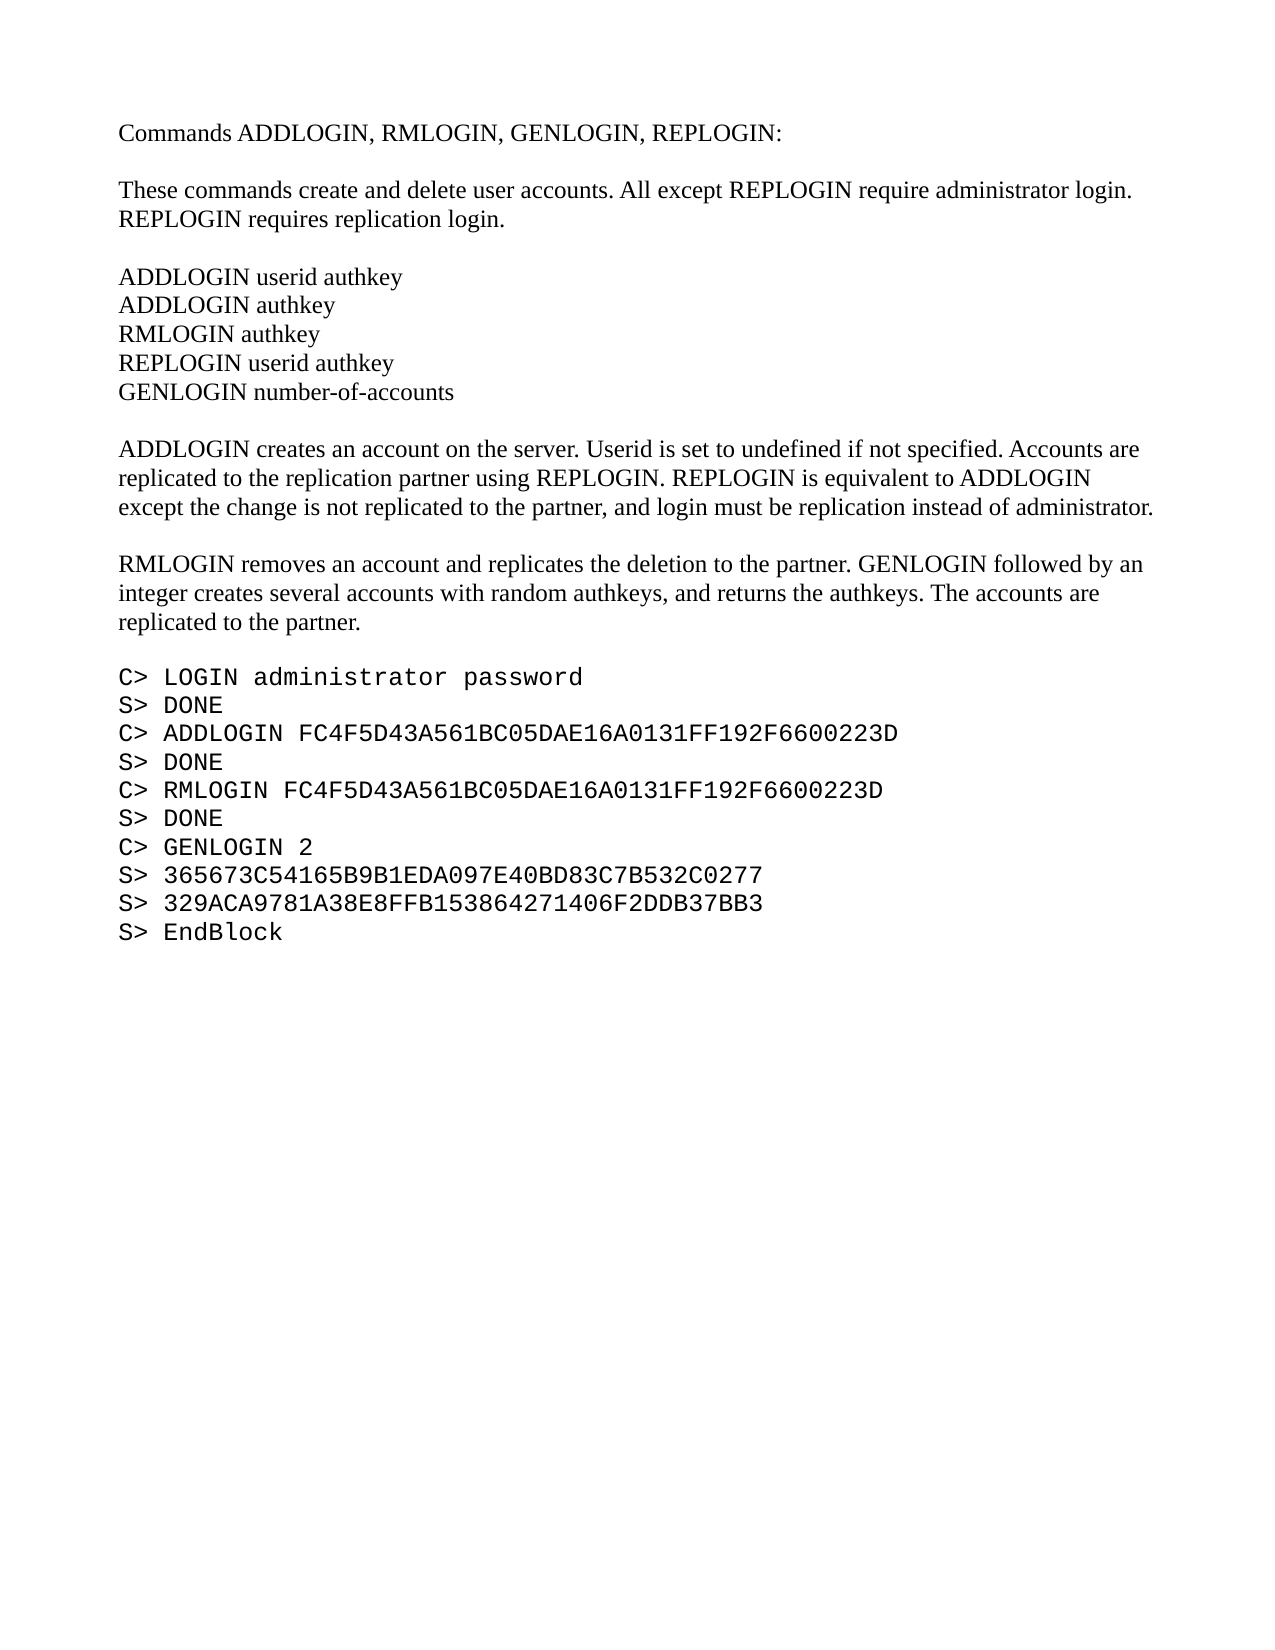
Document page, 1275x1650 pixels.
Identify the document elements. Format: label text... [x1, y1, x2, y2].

text GENLOGIN number-of-accounts [118, 377, 1157, 406]
text S> EndBlock [118, 919, 1157, 948]
text S> DONE [118, 749, 1157, 778]
text These commands create and delete user accounts. All except REPLOGIN require administrator login. REPLOGIN requires replication login. [118, 176, 1157, 233]
text ADDLOGIN userid authkey [118, 262, 1157, 291]
text RMLOGIN authkey [118, 319, 1157, 348]
text REPLOGIN userid authkey [118, 348, 1157, 377]
text ADDLOGIN authkey [118, 291, 1157, 319]
text S> DONE [118, 693, 1157, 721]
text C> RMLOGIN FC4F5D43A561BC05DAE16A0131FF192F6600223D [118, 778, 1157, 806]
text Commands ADDLOGIN, RMLOGIN, GENLOGIN, REPLOGIN: [118, 118, 1157, 176]
text C> ADDLOGIN FC4F5D43A561BC05DAE16A0131FF192F6600223D [118, 721, 1157, 749]
text S> 329ACA9781A38E8FFB153864271406F2DDB37BB3 [118, 891, 1157, 919]
text S> DONE [118, 806, 1157, 834]
text RMLOGIN removes an account and replicates the deletion to the partner. GENLOGIN followed by an integer creates several accounts with random authkeys, and returns the authkeys. The accounts are replicated to the partner. [118, 549, 1157, 636]
text C> GENLOGIN 2 [118, 834, 1157, 863]
text ADDLOGIN creates an account on the server. Userid is set to undefined if not specified. Accounts are replicated to the replication partner using REPLOGIN. REPLOGIN is equivalent to ADDLOGIN except the change is not replicated to the partner, and login must be replication instead of administrator. [118, 434, 1157, 521]
text S> 365673C54165B9B1EDA097E40BD83C7B532C0277 [118, 863, 1157, 891]
text C> LOGIN administrator password [118, 664, 1157, 693]
